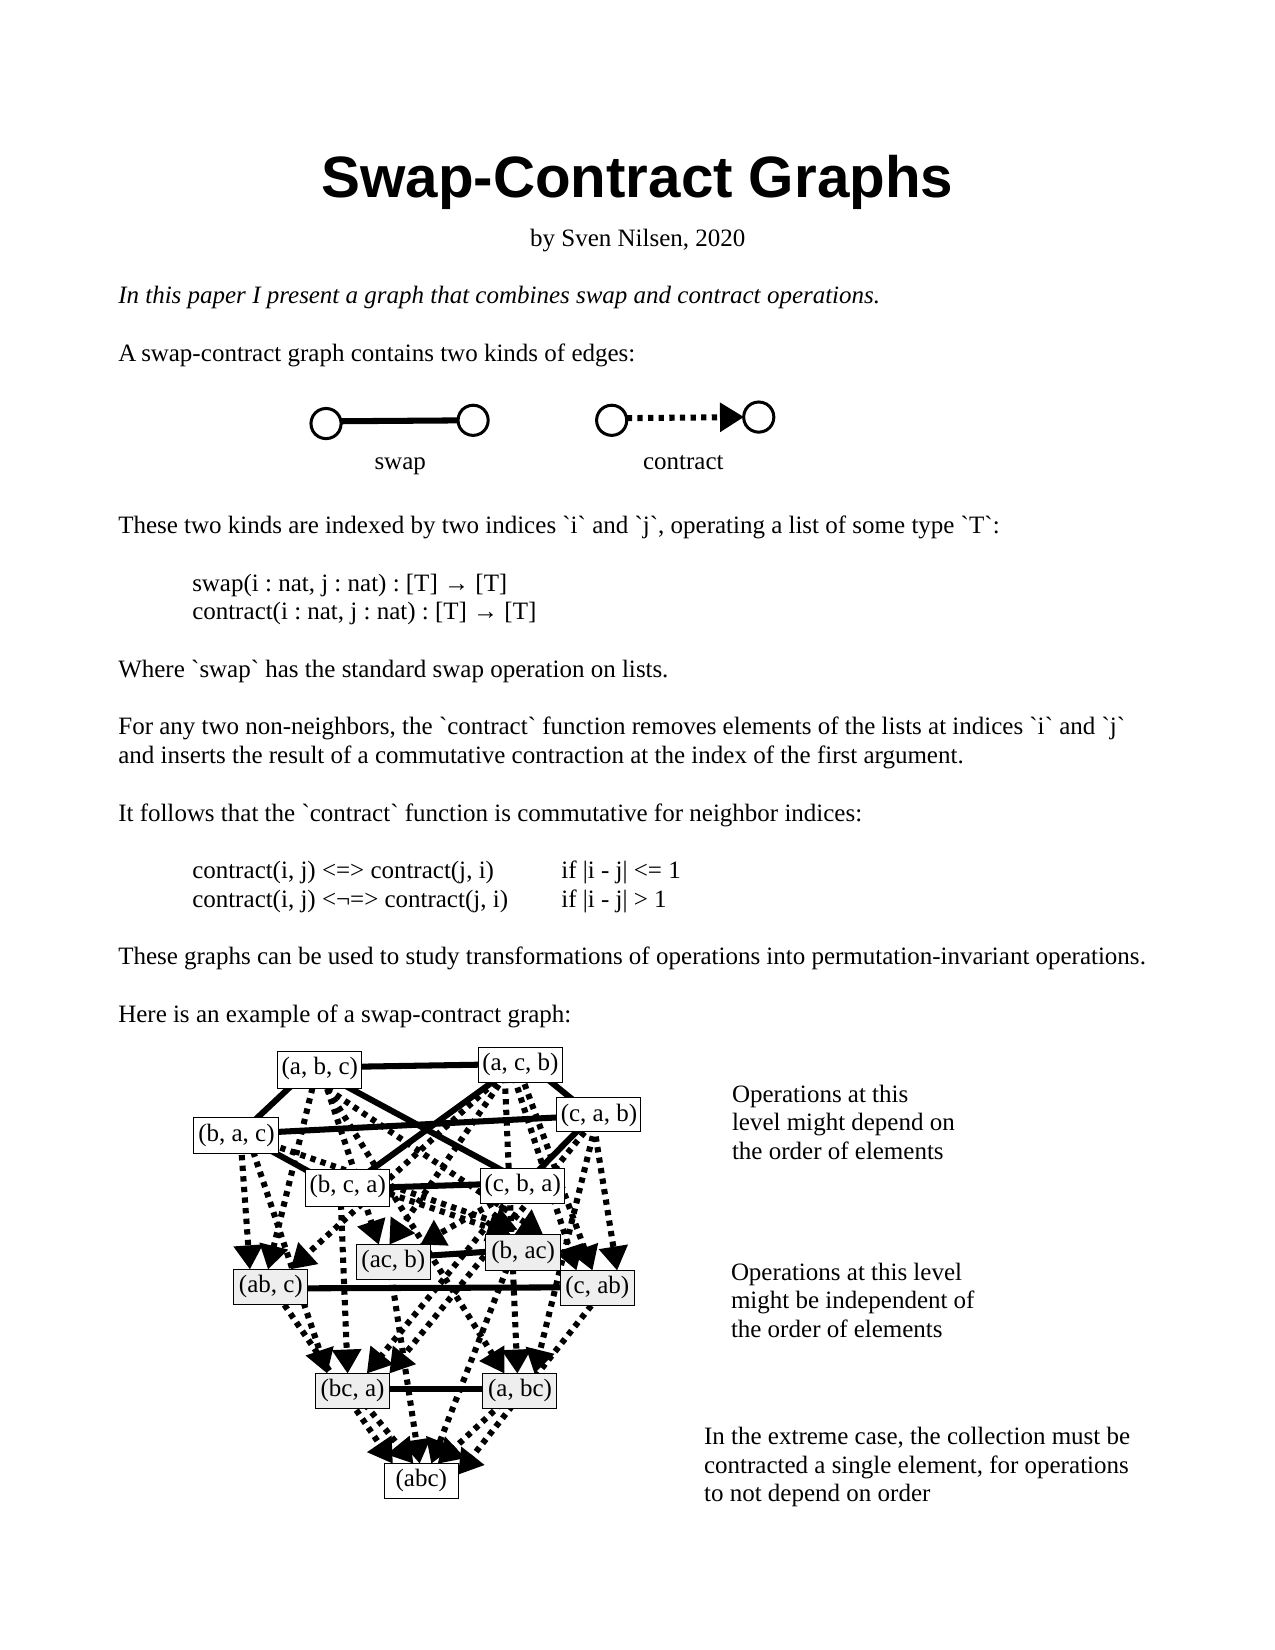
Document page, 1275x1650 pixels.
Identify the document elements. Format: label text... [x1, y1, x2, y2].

text contract(i, j) <=> contract(j, i) if |i - j| <= 1 [118, 855, 1157, 884]
text For any two non-neighbors, the `contract` function removes elements of the lists at indices `i` and `j` and inserts the result of a commutative contraction at the index of the first argument. [118, 711, 1157, 769]
text These two kinds are indexed by two indices `i` and `j`, operating a list of some type `T`: [118, 510, 1157, 539]
text contract(i : nat, j : nat) : [T] → [T] [118, 596, 1157, 625]
text Where `swap` has the standard swap operation on lists. [118, 654, 1157, 683]
text contract(i, j) <¬=> contract(j, i) if |i - j| > 1 [118, 884, 1157, 913]
text These graphs can be used to study transformations of operations into permutation-invariant operations. [118, 941, 1157, 970]
text In this paper I present a graph that combines swap and contract operations. [118, 280, 1157, 309]
text A swap-contract graph contains two kinds of edges: [118, 338, 1157, 366]
text It follows that the `contract` function is commutative for neighbor indices: [118, 798, 1157, 826]
title Swap-Contract Graphs [118, 143, 1157, 210]
text swap(i : nat, j : nat) : [T] → [T] [118, 568, 1157, 596]
text by Sven Nilsen, 2020 [118, 223, 1157, 251]
text Here is an example of a swap-contract graph: [118, 999, 1157, 1028]
